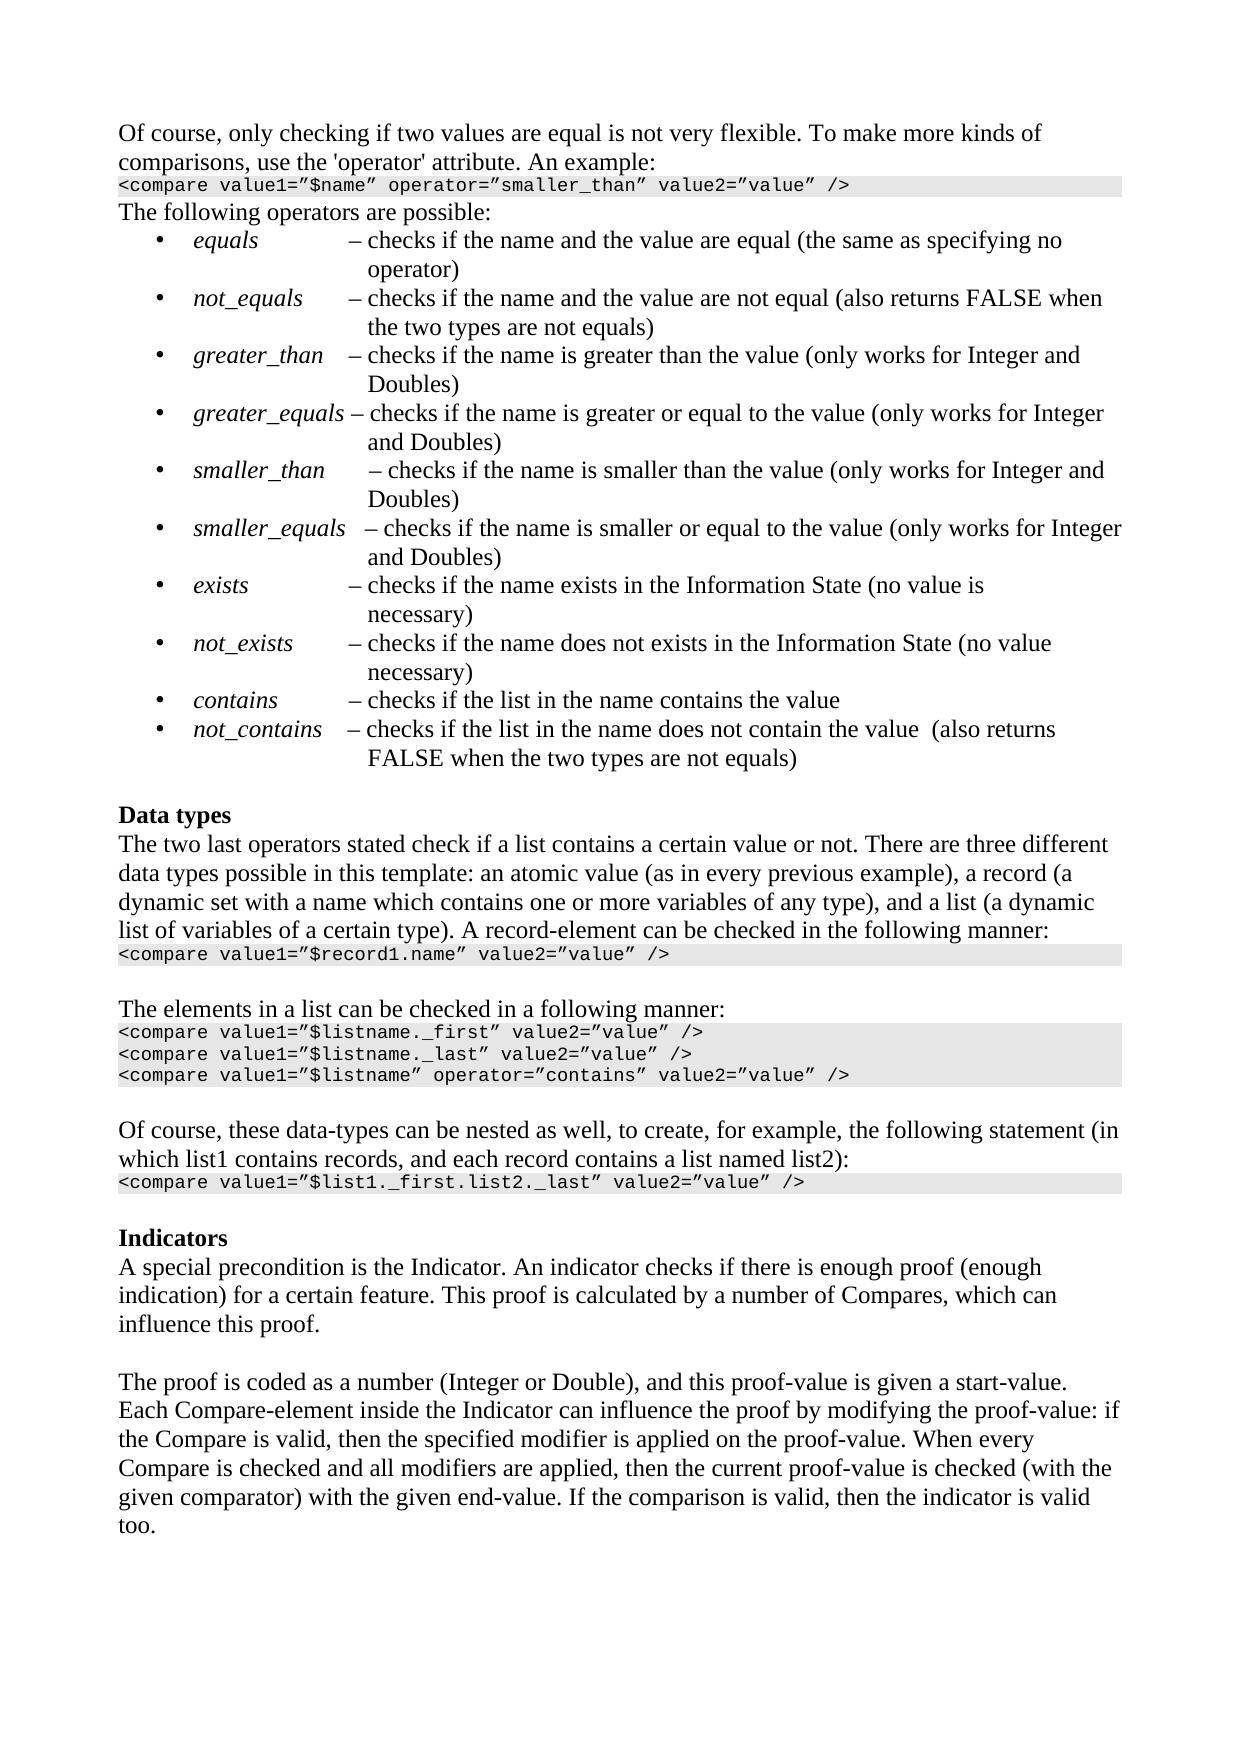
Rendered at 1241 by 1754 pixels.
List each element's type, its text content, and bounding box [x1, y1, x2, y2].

text The two last operators stated check if a list contains a certain value or not. There are three different data types possible in this template: an atomic value (as in every previous example), a record (a dynamic set with a name which contains one or more variables of any type), and a list (a dynamic list of variables of a certain type). A record-element can be checked in the following manner: [118, 829, 1122, 944]
list exists – checks if the name exists in the Information State (no value is necessary) [156, 571, 1122, 628]
list not_equals – checks if the name and the value are not equal (also returns FALSE when the two types are not equals) [156, 283, 1122, 341]
list greater_than – checks if the name is greater than the value (only works for Integer and Doubles) [156, 341, 1122, 398]
list equals – checks if the name and the value are equal (the same as specifying no operator) [156, 226, 1122, 283]
list smaller_equals – checks if the name is smaller or equal to the value (only works for Integer and Doubles) [156, 513, 1122, 571]
list smaller_than – checks if the name is smaller than the value (only works for Integer and Doubles) [156, 456, 1122, 513]
text Data types [118, 801, 1122, 829]
text The elements in a list can be checked in a following manner: [118, 994, 1122, 1023]
text <compare value1=”$listname._last” value2=”value” /> [118, 1044, 1122, 1066]
text A special precondition is the Indicator. An indicator checks if there is enough proof (enough indication) for a certain feature. This proof is calculated by a number of Compares, which can influence this proof. [118, 1252, 1122, 1338]
text The following operators are possible: [118, 197, 1122, 226]
list not_contains – checks if the list in the name does not contain the value (also returns FALSE when the two types are not equals) [156, 714, 1122, 772]
list greater_equals – checks if the name is greater or equal to the value (only works for Integer and Doubles) [156, 398, 1122, 456]
text <compare value1=”$record1.name” value2=”value” /> [118, 944, 1122, 966]
text Of course, only checking if two values are equal is not very flexible. To make more kinds of comparisons, use the 'operator' attribute. An example: [118, 118, 1122, 176]
list not_exists – checks if the name does not exists in the Information State (no value necessary) [156, 628, 1122, 686]
text <compare value1=”$list1._first.list2._last” value2=”value” /> [118, 1173, 1122, 1194]
text <compare value1=”$listname” operator=”contains” value2=”value” /> [118, 1066, 1122, 1087]
text <compare value1=”$listname._first” value2=”value” /> [118, 1023, 1122, 1044]
text Of course, these data-types can be nested as well, to create, for example, the following statement (in which list1 contains records, and each record contains a list named list2): [118, 1116, 1122, 1173]
text The proof is coded as a number (Integer or Double), and this proof-value is given a start-value. Each Compare-element inside the Indicator can influence the proof by modifying the proof-value: if the Compare is valid, then the specified modifier is applied on the proof-value. When every Compare is checked and all modifiers are applied, then the current proof-value is checked (with the given comparator) with the given end-value. If the comparison is valid, then the indicator is valid too. [118, 1367, 1122, 1539]
text <compare value1=”$name” operator=”smaller_than” value2=”value” /> [118, 176, 1122, 197]
text Indicators [118, 1223, 1122, 1252]
list contains – checks if the list in the name contains the value [156, 686, 1122, 714]
